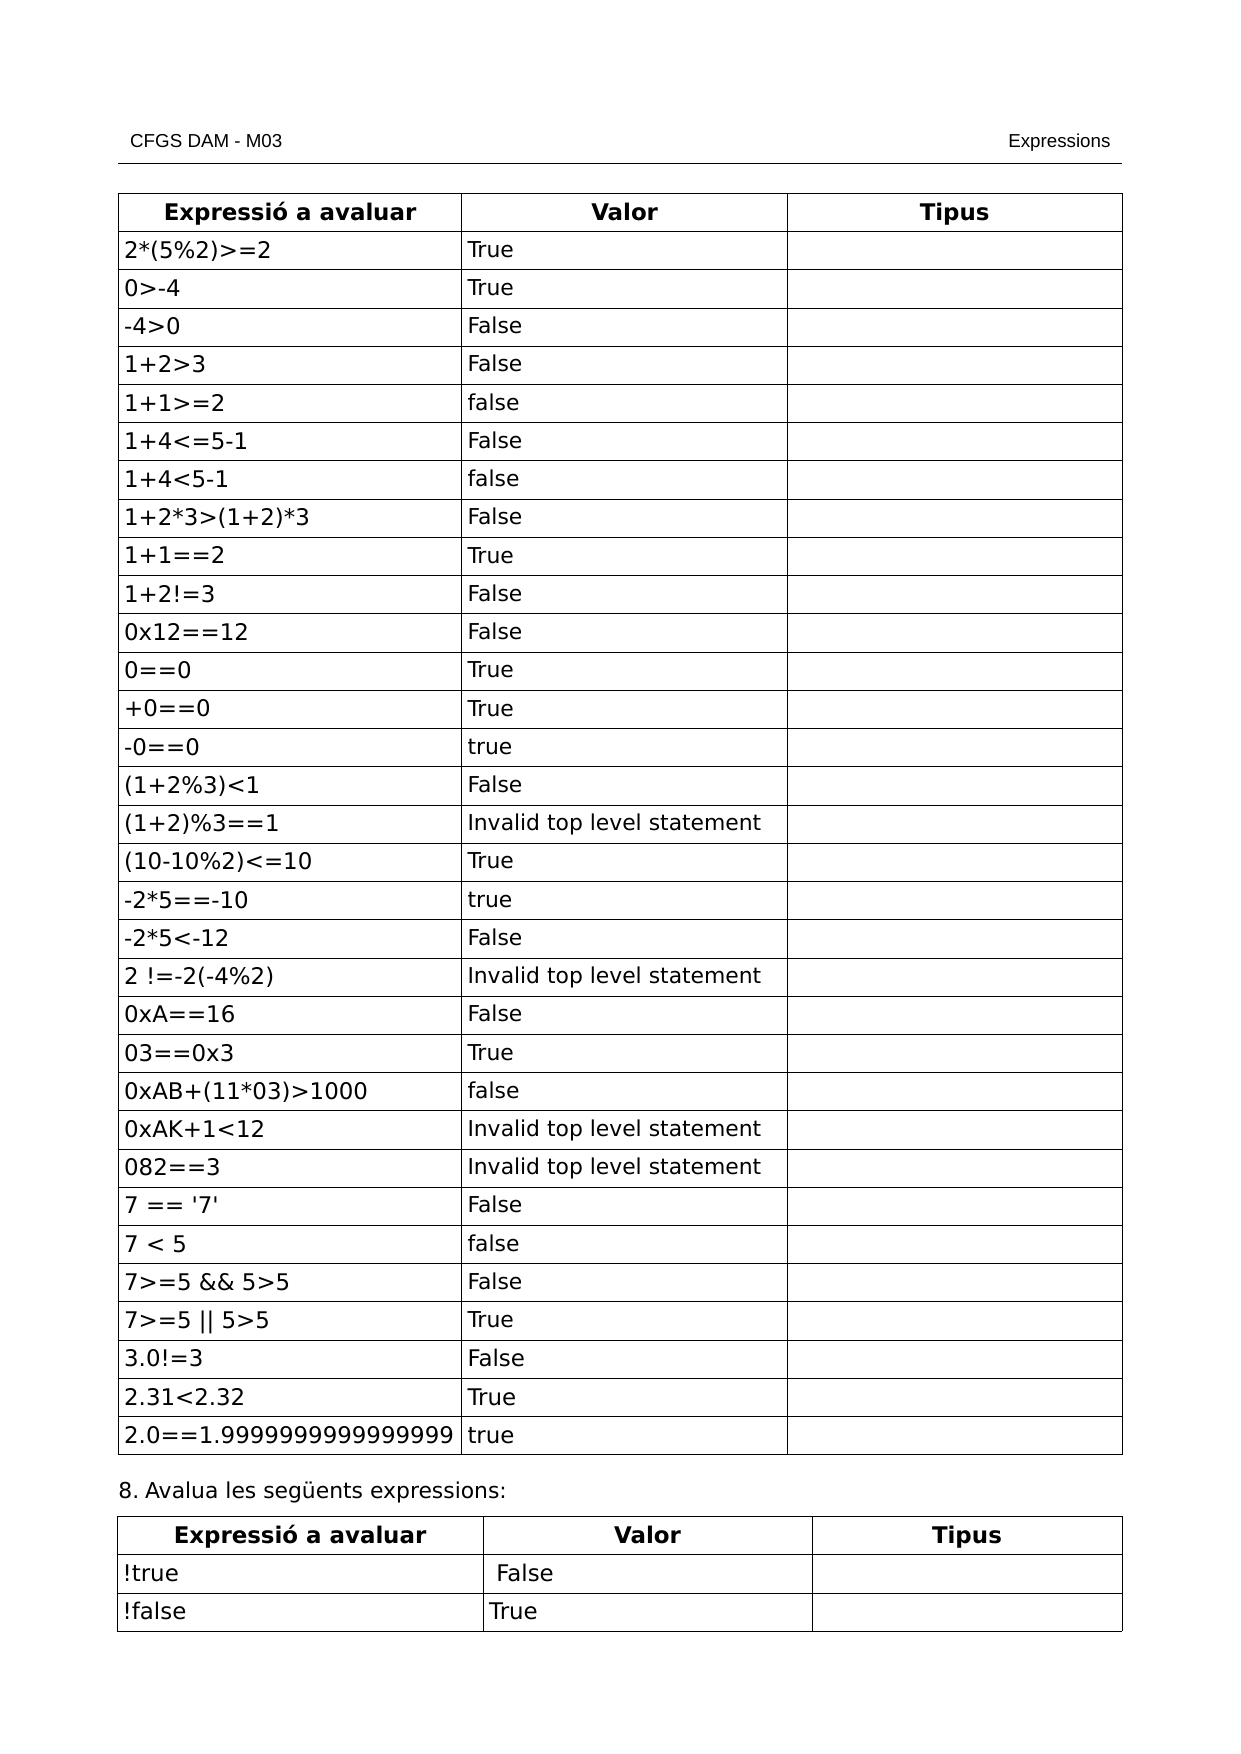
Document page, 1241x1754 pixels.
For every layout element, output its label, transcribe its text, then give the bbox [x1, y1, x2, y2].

table_cell [788, 806, 1122, 843]
table_cell False [462, 767, 787, 804]
table_cell [788, 767, 1122, 804]
table_cell True [462, 1302, 787, 1340]
table_cell -0==0 [119, 729, 461, 766]
table_cell false [462, 1226, 787, 1263]
table_cell [788, 309, 1122, 346]
table_cell [788, 423, 1122, 460]
table_cell 0x12==12 [119, 614, 461, 652]
table_cell True [462, 270, 787, 307]
table_cell true [462, 729, 787, 766]
table_cell true [462, 882, 787, 919]
table_cell [788, 1111, 1122, 1148]
table_cell [788, 1150, 1122, 1187]
table_cell [788, 844, 1122, 881]
table_cell Invalid top level statement [462, 959, 787, 996]
table_cell -4>0 [119, 309, 461, 346]
table_cell 1+4<5-1 [119, 461, 461, 499]
table_cell 1+1==2 [119, 538, 461, 575]
table_cell True [462, 232, 787, 269]
table_cell false [462, 461, 787, 499]
table_cell False [462, 1341, 787, 1378]
table_cell [788, 347, 1122, 384]
list Avalua les següents expressions: [118, 1478, 1122, 1504]
table_cell [788, 1302, 1122, 1340]
table_cell [788, 1264, 1122, 1301]
table_cell [813, 1594, 1122, 1631]
table_cell 2.31<2.32 [119, 1379, 461, 1416]
table_cell +0==0 [119, 691, 461, 728]
table_cell 0>-4 [119, 270, 461, 307]
table_cell [788, 920, 1122, 957]
table_cell False [462, 1188, 787, 1225]
table_cell Invalid top level statement [462, 806, 787, 843]
table_cell 1+2*3>(1+2)*3 [119, 500, 461, 537]
table_header Expressió a avaluar [119, 194, 461, 231]
table_cell 2.0==1.9999999999999999 [119, 1417, 461, 1454]
table_cell 7>=5 && 5>5 [119, 1264, 461, 1301]
table_cell 0xAB+(11*03)>1000 [119, 1073, 461, 1110]
table_cell Invalid top level statement [462, 1111, 787, 1148]
table_cell [788, 232, 1122, 269]
table_cell [788, 653, 1122, 690]
table_cell [788, 997, 1122, 1034]
table_cell 1+1>=2 [119, 385, 461, 422]
table_cell true [462, 1417, 787, 1454]
table_cell True [484, 1594, 812, 1631]
table_cell False [462, 576, 787, 613]
table_cell 1+4<=5-1 [119, 423, 461, 460]
table_cell 1+2!=3 [119, 576, 461, 613]
table_cell (1+2)%3==1 [119, 806, 461, 843]
table_cell True [462, 1379, 787, 1416]
table_cell 0==0 [119, 653, 461, 690]
table_cell [788, 882, 1122, 919]
table_cell 0xAK+1<12 [119, 1111, 461, 1148]
table_cell 7 == '7' [119, 1188, 461, 1225]
table_cell 7 < 5 [119, 1226, 461, 1263]
table_cell True [462, 691, 787, 728]
table_cell 2*(5%2)>=2 [119, 232, 461, 269]
table_cell [788, 461, 1122, 499]
table_cell false [462, 385, 787, 422]
table_cell [788, 270, 1122, 307]
table_cell 1+2>3 [119, 347, 461, 384]
table_cell (10-10%2)<=10 [119, 844, 461, 881]
table_cell [788, 385, 1122, 422]
table_cell 0xA==16 [119, 997, 461, 1034]
table_cell [788, 500, 1122, 537]
table_header Expressió a avaluar [118, 1517, 483, 1554]
table_cell [788, 614, 1122, 652]
table_cell [788, 1188, 1122, 1225]
table_cell [788, 1417, 1122, 1454]
table_cell 03==0x3 [119, 1035, 461, 1072]
table_cell [788, 1073, 1122, 1110]
table_cell !false [118, 1594, 483, 1631]
table_cell True [462, 1035, 787, 1072]
table_cell False [462, 347, 787, 384]
table_cell False [462, 309, 787, 346]
table_cell [788, 1341, 1122, 1378]
table_cell -2*5<-12 [119, 920, 461, 957]
table_cell (1+2%3)<1 [119, 767, 461, 804]
table_cell -2*5==-10 [119, 882, 461, 919]
table_cell [788, 576, 1122, 613]
table_cell False [462, 614, 787, 652]
table_cell False [462, 423, 787, 460]
table_cell !true [118, 1555, 483, 1592]
table_cell False [462, 500, 787, 537]
table_cell 3.0!=3 [119, 1341, 461, 1378]
table_cell [813, 1555, 1122, 1592]
table_cell True [462, 844, 787, 881]
table_cell False [462, 997, 787, 1034]
table_cell [788, 1035, 1122, 1072]
table_header Valor [462, 194, 787, 231]
table_cell 082==3 [119, 1150, 461, 1187]
table_cell 2 !=-2(-4%2) [119, 959, 461, 996]
table_cell [788, 729, 1122, 766]
table_header Tipus [788, 194, 1122, 231]
table_cell [788, 959, 1122, 996]
table_cell False [462, 920, 787, 957]
table_cell [788, 1379, 1122, 1416]
table_cell 7>=5 || 5>5 [119, 1302, 461, 1340]
table_cell false [462, 1073, 787, 1110]
table_cell True [462, 538, 787, 575]
table_cell True [462, 653, 787, 690]
table_header Valor [484, 1517, 812, 1554]
table_cell [788, 691, 1122, 728]
table_cell [788, 1226, 1122, 1263]
table_cell [788, 538, 1122, 575]
table_cell False [484, 1555, 812, 1592]
table_cell False [462, 1264, 787, 1301]
table_header Tipus [813, 1517, 1122, 1554]
table_cell Invalid top level statement [462, 1150, 787, 1187]
